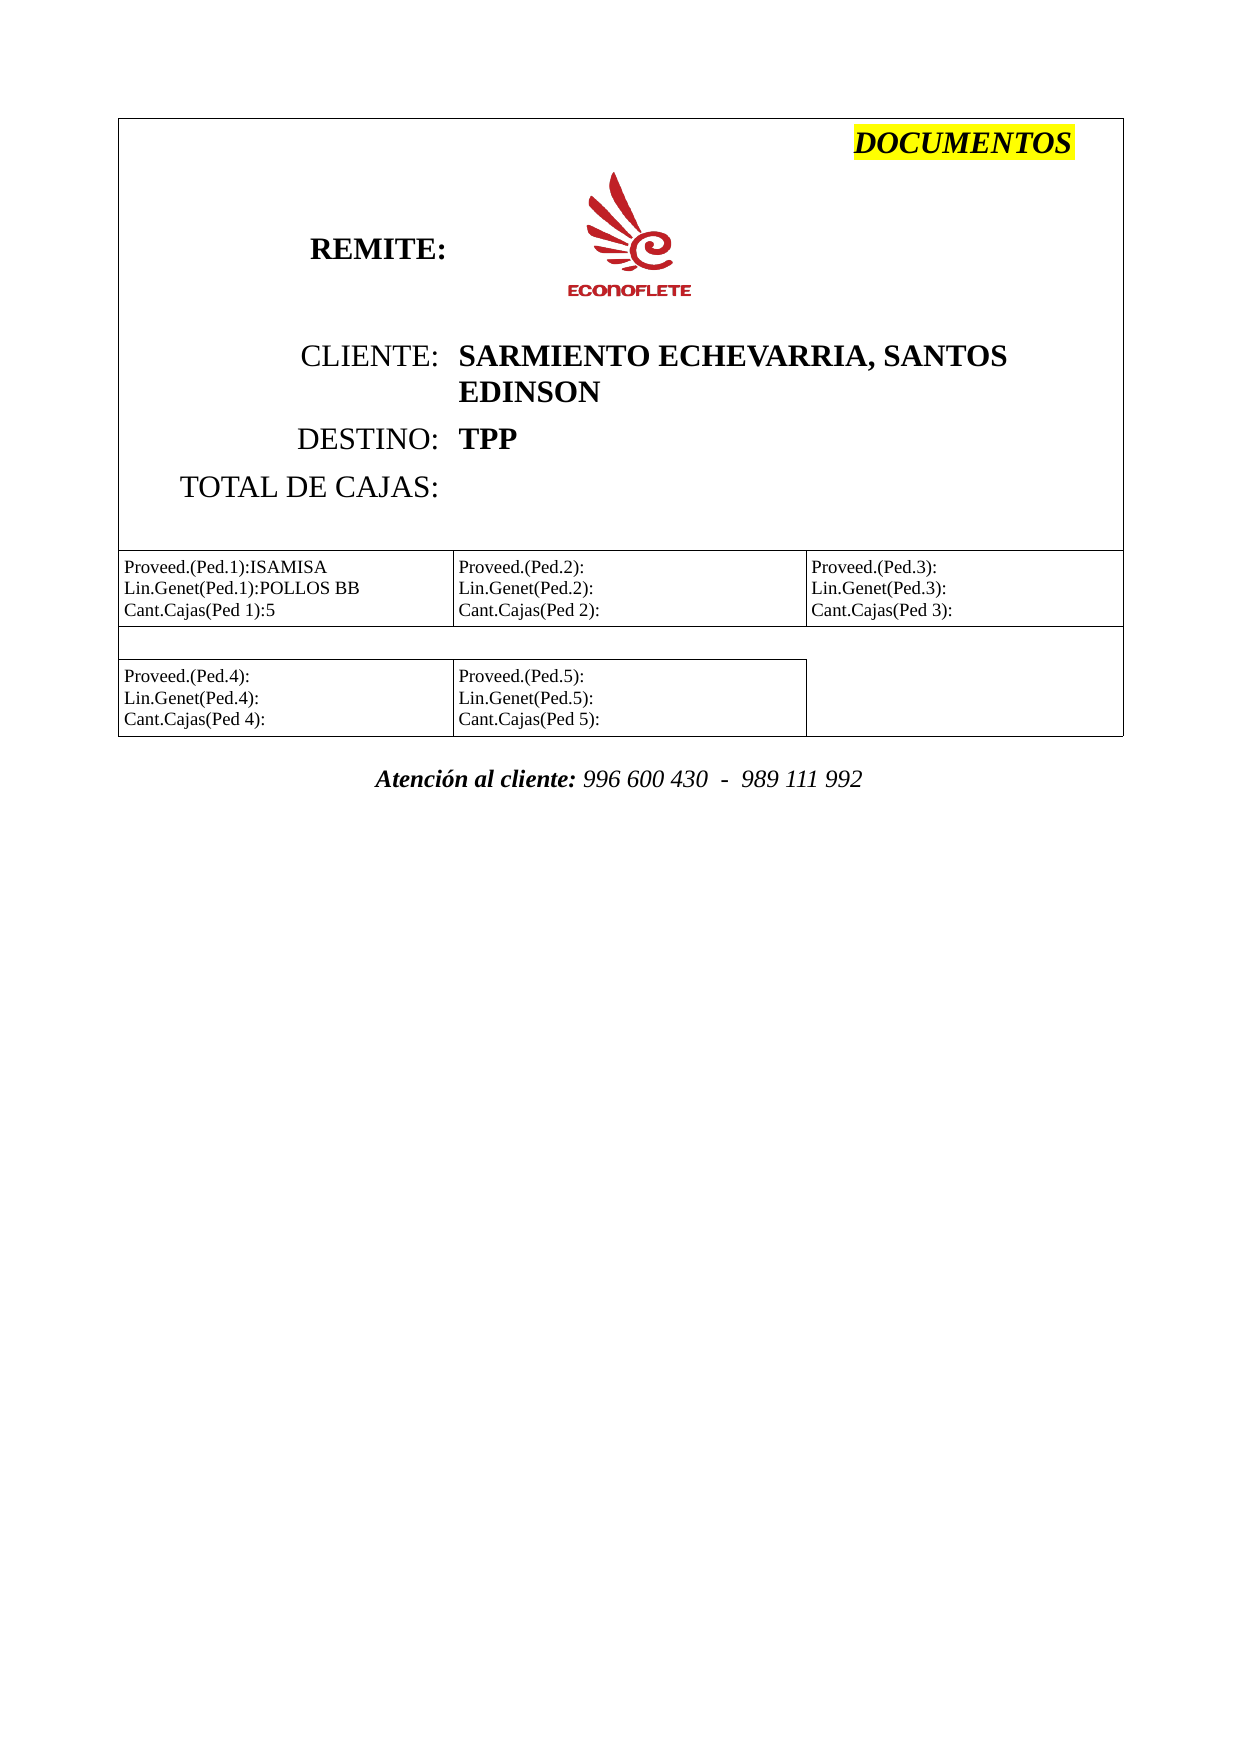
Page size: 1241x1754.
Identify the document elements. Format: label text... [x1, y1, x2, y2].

table_cell [807, 659, 1123, 736]
text Atención al cliente: 996 600 430 - 989 111 992 [118, 764, 1122, 793]
table_cell [806, 415, 1123, 462]
table_cell Proveed.(Ped.4): Lin.Genet(Ped.4): Cant.Cajas(Ped 4): [119, 660, 453, 736]
table_cell [453, 627, 806, 659]
table_cell REMITE: [119, 166, 453, 332]
table_cell TPP [453, 415, 806, 462]
table_cell [453, 166, 806, 332]
table_cell [806, 166, 1123, 332]
table_cell [453, 462, 1123, 510]
table_cell [806, 510, 1123, 550]
table_cell Proveed.(Ped.5): Lin.Genet(Ped.5): Cant.Cajas(Ped 5): [454, 660, 806, 736]
table_header [119, 119, 453, 166]
table_cell [453, 510, 806, 550]
table_cell Proveed.(Ped.3): Lin.Genet(Ped.3): Cant.Cajas(Ped 3): [807, 551, 1123, 626]
picture [552, 171, 707, 297]
table_cell TOTAL DE CAJAS: [119, 462, 453, 510]
table_header [453, 119, 806, 166]
table_cell Proveed.(Ped.1):ISAMISA Lin.Genet(Ped.1):POLLOS BB Cant.Cajas(Ped 1):5 [119, 551, 453, 626]
table_cell [806, 627, 1123, 659]
table_cell Proveed.(Ped.2): Lin.Genet(Ped.2): Cant.Cajas(Ped 2): [454, 551, 806, 626]
table_cell CLIENTE: [119, 332, 453, 415]
table_cell [119, 510, 453, 550]
table_cell SARMIENTO ECHEVARRIA, SANTOS EDINSON [453, 332, 1123, 415]
table_header DOCUMENTOS [806, 119, 1123, 166]
table_cell [119, 627, 453, 659]
table_cell DESTINO: [119, 415, 453, 462]
